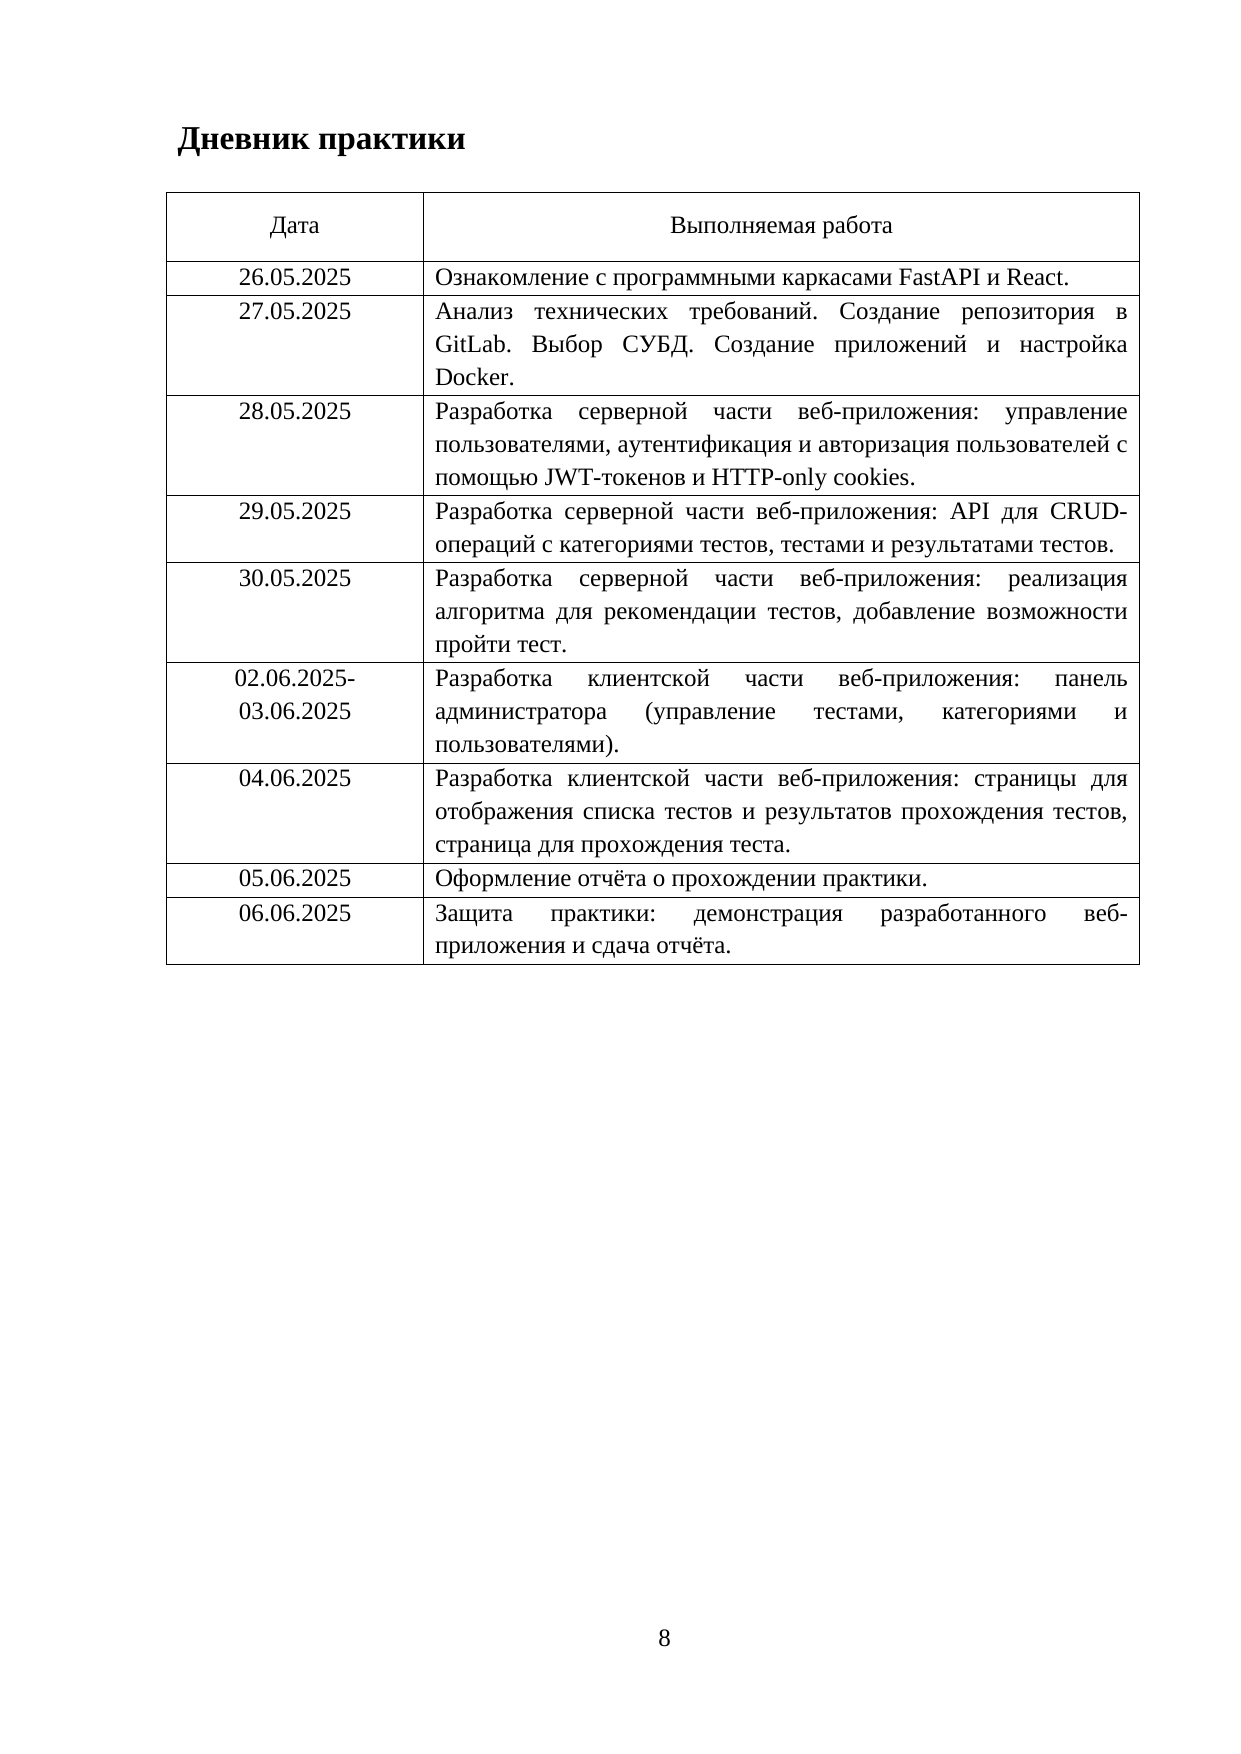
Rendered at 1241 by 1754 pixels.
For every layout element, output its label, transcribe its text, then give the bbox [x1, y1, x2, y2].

table_cell Разработка серверной части веб-приложения: реализация алгоритма для рекомендации тестов, добавление возможности пройти тест. [424, 563, 1139, 662]
table_cell Оформление отчёта о прохождении практики. [424, 864, 1139, 897]
table_header Дата [167, 193, 423, 261]
table_cell 06.06.2025 [167, 898, 423, 964]
table_cell Защита практики: демонстрация разработанного веб-приложения и сдача отчёта. [424, 898, 1139, 964]
table_cell Анализ технических требований. Создание репозитория в GitLab. Выбор СУБД. Создание приложений и настройка Docker. [424, 296, 1139, 395]
table_cell Разработка серверной части веб-приложения: API для CRUD-операций с категориями тестов, тестами и результатами тестов. [424, 496, 1139, 562]
subtitle Дневник практики [177, 118, 1152, 156]
table_header Выполняемая работа [424, 193, 1139, 261]
table_cell Разработка серверной части веб-приложения: управление пользователями, аутентификация и авторизация пользователей с помощью JWT-токенов и HTTP-only cookies. [424, 396, 1139, 495]
table_cell Разработка клиентской части веб-приложения: страницы для отображения списка тестов и результатов прохождения тестов, страница для прохождения теста. [424, 764, 1139, 862]
table_cell Ознакомление с программными каркасами FastAPI и React. [424, 262, 1139, 295]
table_cell 04.06.2025 [167, 764, 423, 862]
table_cell 29.05.2025 [167, 496, 423, 562]
table_cell 28.05.2025 [167, 396, 423, 495]
table_cell 27.05.2025 [167, 296, 423, 395]
table_cell Разработка клиентской части веб-приложения: панель администратора (управление тестами, категориями и пользователями). [424, 663, 1139, 762]
table_cell 26.05.2025 [167, 262, 423, 295]
table_cell 05.06.2025 [167, 864, 423, 897]
table_cell 30.05.2025 [167, 563, 423, 662]
table_cell 02.06.2025- 03.06.2025 [167, 663, 423, 762]
